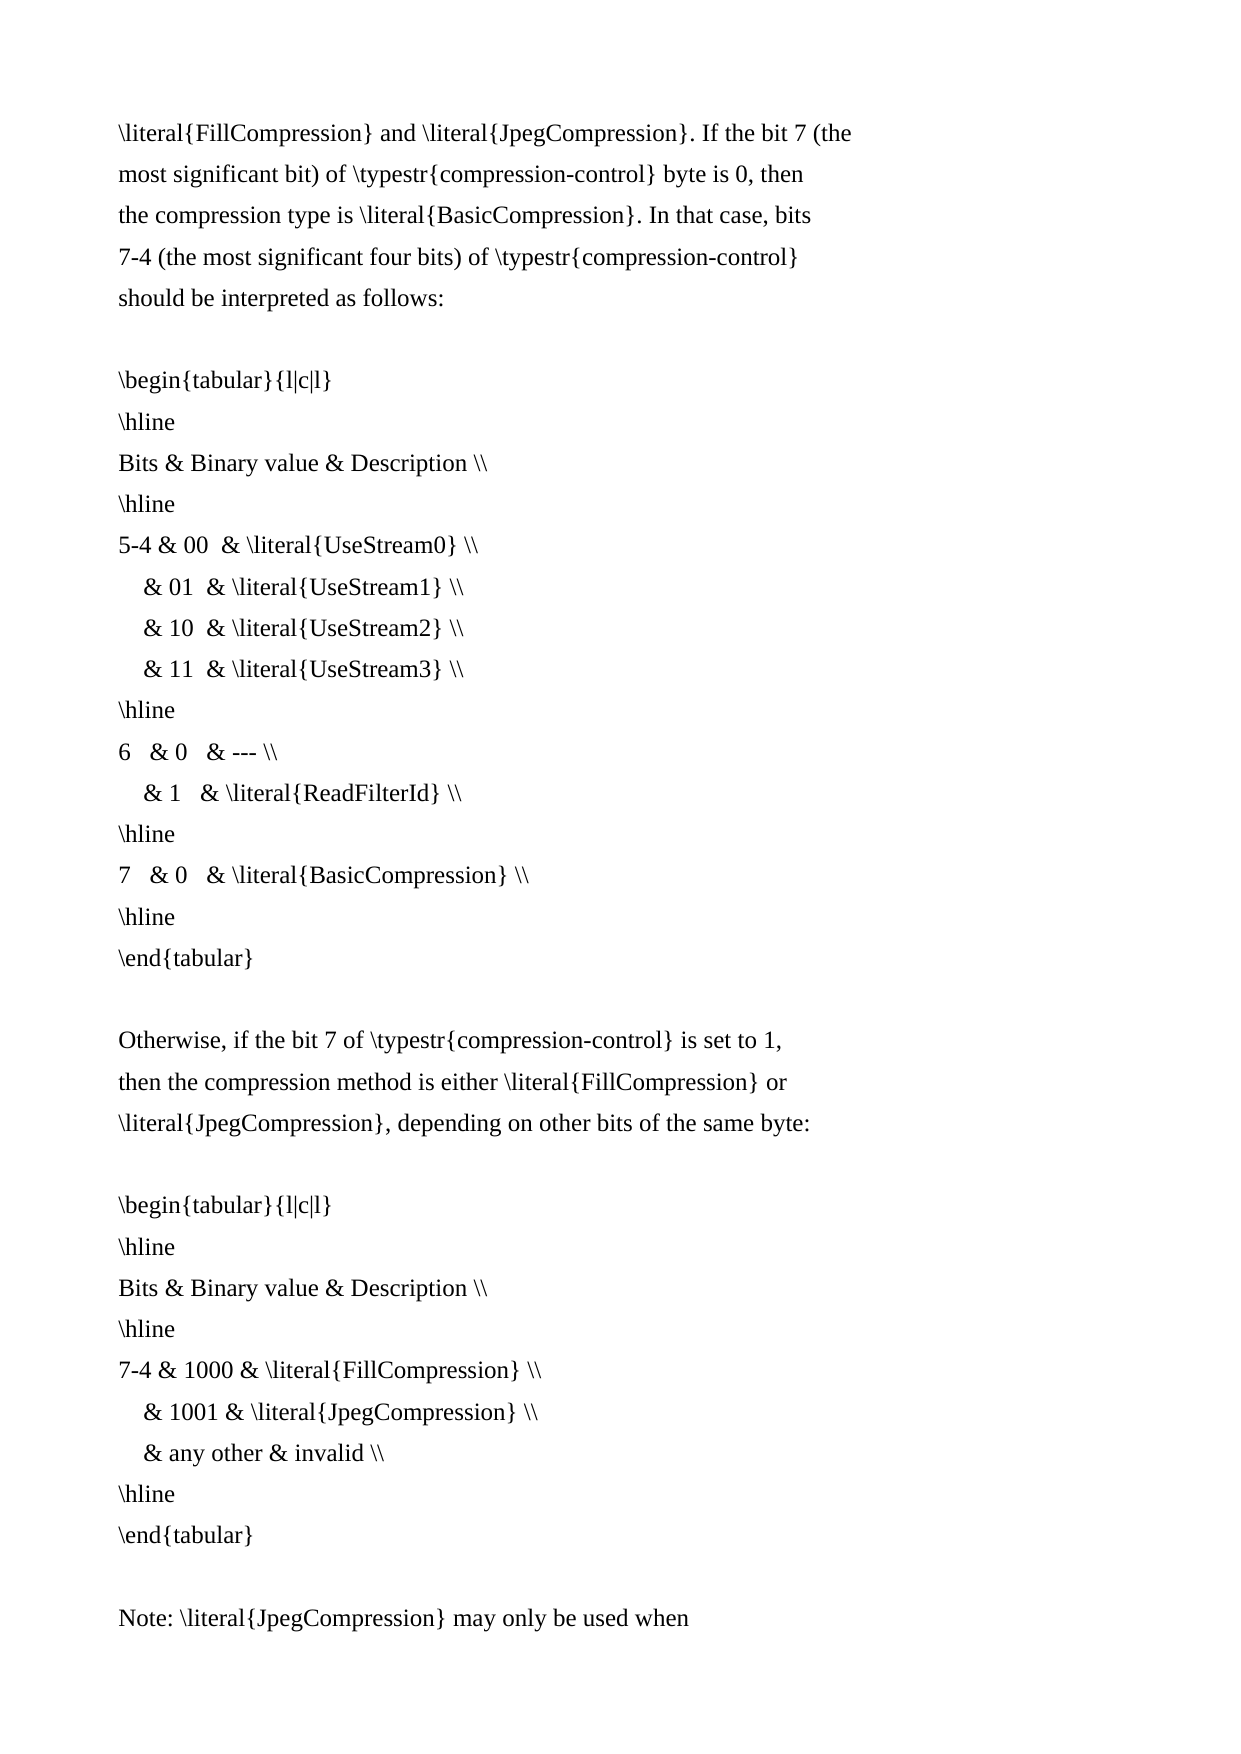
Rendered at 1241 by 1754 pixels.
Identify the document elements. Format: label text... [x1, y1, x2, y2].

text \begin{tabular}{l|c|l} [118, 1191, 1122, 1219]
text should be interpreted as follows: [118, 283, 1122, 312]
text \hline [118, 1314, 1122, 1343]
text \hline [118, 1232, 1122, 1261]
text \literal{FillCompression} and \literal{JpegCompression}. If the bit 7 (the [118, 118, 1122, 147]
text \literal{JpegCompression}, depending on other bits of the same byte: [118, 1108, 1122, 1137]
text 6 & 0 & --- \\ [118, 737, 1122, 766]
text \end{tabular} [118, 943, 1122, 972]
text the compression type is \literal{BasicCompression}. In that case, bits [118, 201, 1122, 229]
text & 11 & \literal{UseStream3} \\ [118, 654, 1122, 683]
text \hline [118, 902, 1122, 931]
text \end{tabular} [118, 1521, 1122, 1549]
text \hline [118, 407, 1122, 436]
text Bits & Binary value & Description \\ [118, 1273, 1122, 1302]
text & 10 & \literal{UseStream2} \\ [118, 613, 1122, 642]
text 7-4 & 1000 & \literal{FillCompression} \\ [118, 1356, 1122, 1384]
text \hline [118, 819, 1122, 848]
text 7-4 (the most significant four bits) of \typestr{compression-control} [118, 242, 1122, 271]
text & 1 & \literal{ReadFilterId} \\ [118, 778, 1122, 807]
text 7 & 0 & \literal{BasicCompression} \\ [118, 861, 1122, 889]
text \hline [118, 1479, 1122, 1508]
text \hline [118, 489, 1122, 518]
text 5-4 & 00 & \literal{UseStream0} \\ [118, 531, 1122, 559]
text & 01 & \literal{UseStream1} \\ [118, 572, 1122, 601]
text Bits & Binary value & Description \\ [118, 448, 1122, 477]
text Otherwise, if the bit 7 of \typestr{compression-control} is set to 1, [118, 1026, 1122, 1054]
text & any other & invalid \\ [118, 1438, 1122, 1467]
text Note: \literal{JpegCompression} may only be used when [118, 1603, 1122, 1632]
text most significant bit) of \typestr{compression-control} byte is 0, then [118, 159, 1122, 188]
text \hline [118, 696, 1122, 724]
text then the compression method is either \literal{FillCompression} or [118, 1067, 1122, 1096]
text \begin{tabular}{l|c|l} [118, 366, 1122, 394]
text & 1001 & \literal{JpegCompression} \\ [118, 1397, 1122, 1426]
